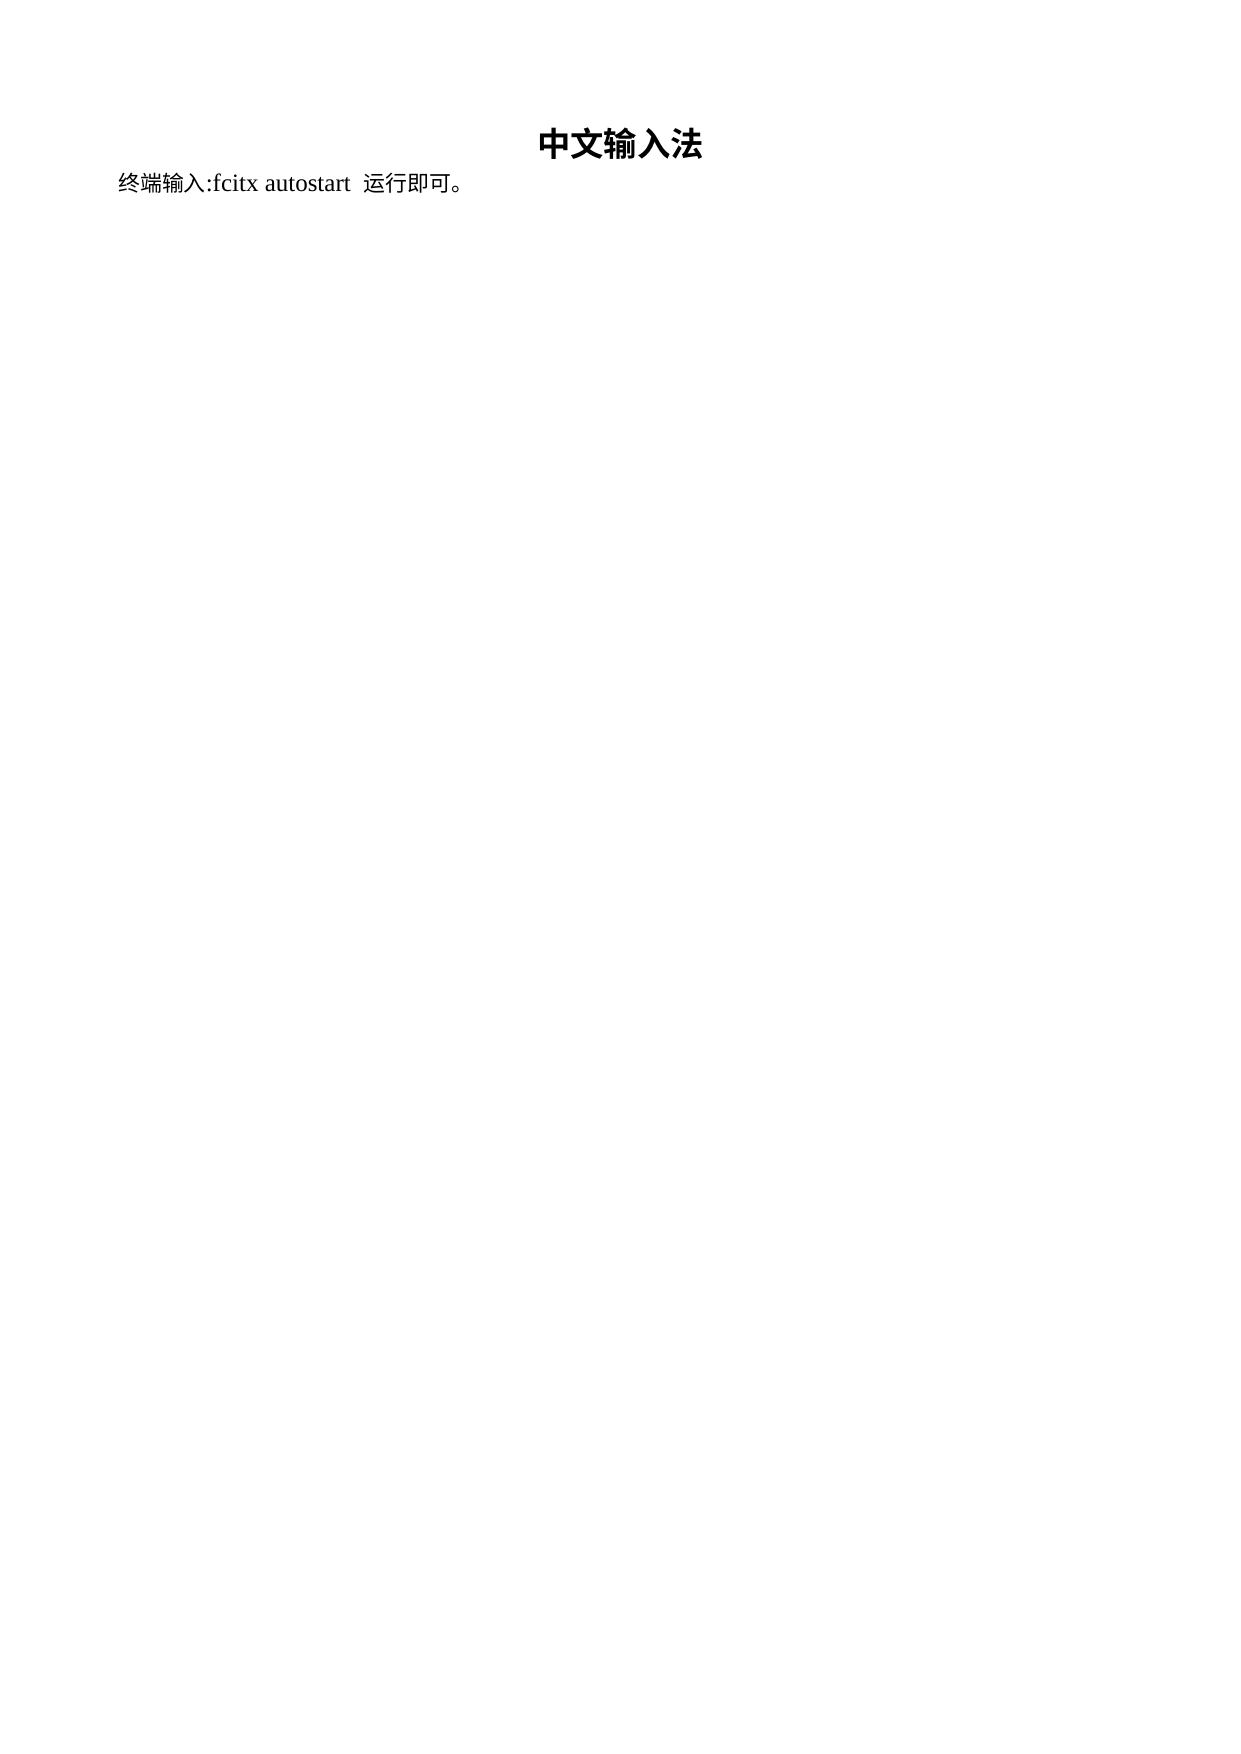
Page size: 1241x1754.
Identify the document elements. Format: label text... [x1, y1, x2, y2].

text 终端输入:fcitx autostart 运行即可。 [118, 166, 1122, 198]
text 中文输入法 [118, 118, 1122, 166]
